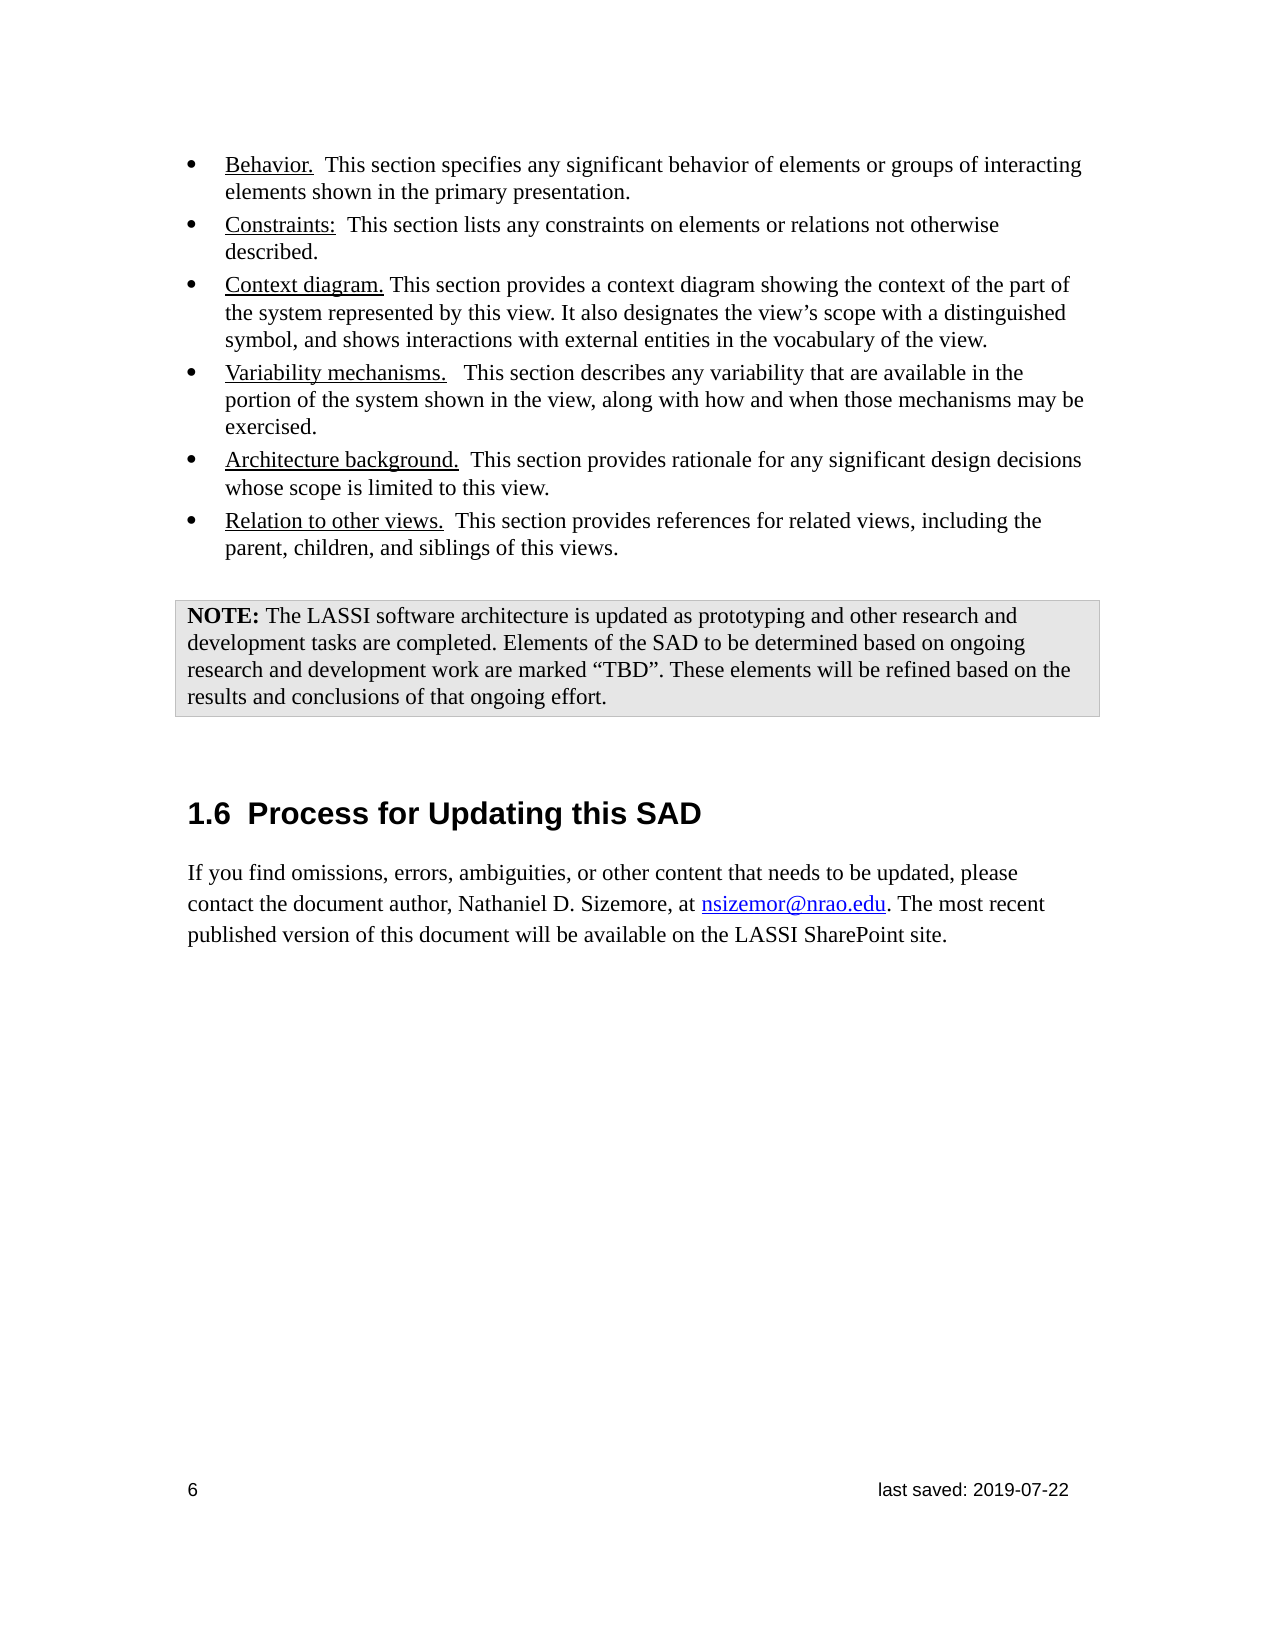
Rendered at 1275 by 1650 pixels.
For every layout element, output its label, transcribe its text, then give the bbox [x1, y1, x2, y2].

list Behavior. This section specifies any significant behavior of elements or groups of interacting elements shown in the primary presentation. [187, 150, 1087, 204]
list Variability mechanisms. This section describes any variability that are available in the portion of the system shown in the view, along with how and when those mechanisms may be exercised. [187, 358, 1087, 439]
table_header NOTE: The LASSI software architecture is updated as prototyping and other research and development tasks are completed. Elements of the SAD to be determined based on ongoing research and development work are marked “TBD”. These elements will be refined based on the results and conclusions of that ongoing effort. [176, 601, 1099, 716]
subtitle Process for Updating this SAD [187, 792, 1087, 831]
list Constraints: This section lists any constraints on elements or relations not otherwise described. [187, 210, 1087, 264]
text If you find omissions, errors, ambiguities, or other content that needs to be updated, please contact the document author, Nathaniel D. Sizemore, at nsizemor@nrao.edu. The most recent published version of this document will be available on the LASSI SharePoint site. [187, 854, 1087, 948]
list Architecture background. This section provides rationale for any significant design decisions whose scope is limited to this view. [187, 446, 1087, 500]
list Context diagram. This section provides a context diagram showing the context of the part of the system represented by this view. It also designates the view’s scope with a distinguished symbol, and shows interactions with external entities in the vocabulary of the view. [187, 271, 1087, 352]
list Relation to other views. This section provides references for related views, including the parent, children, and siblings of this views. [187, 506, 1087, 560]
